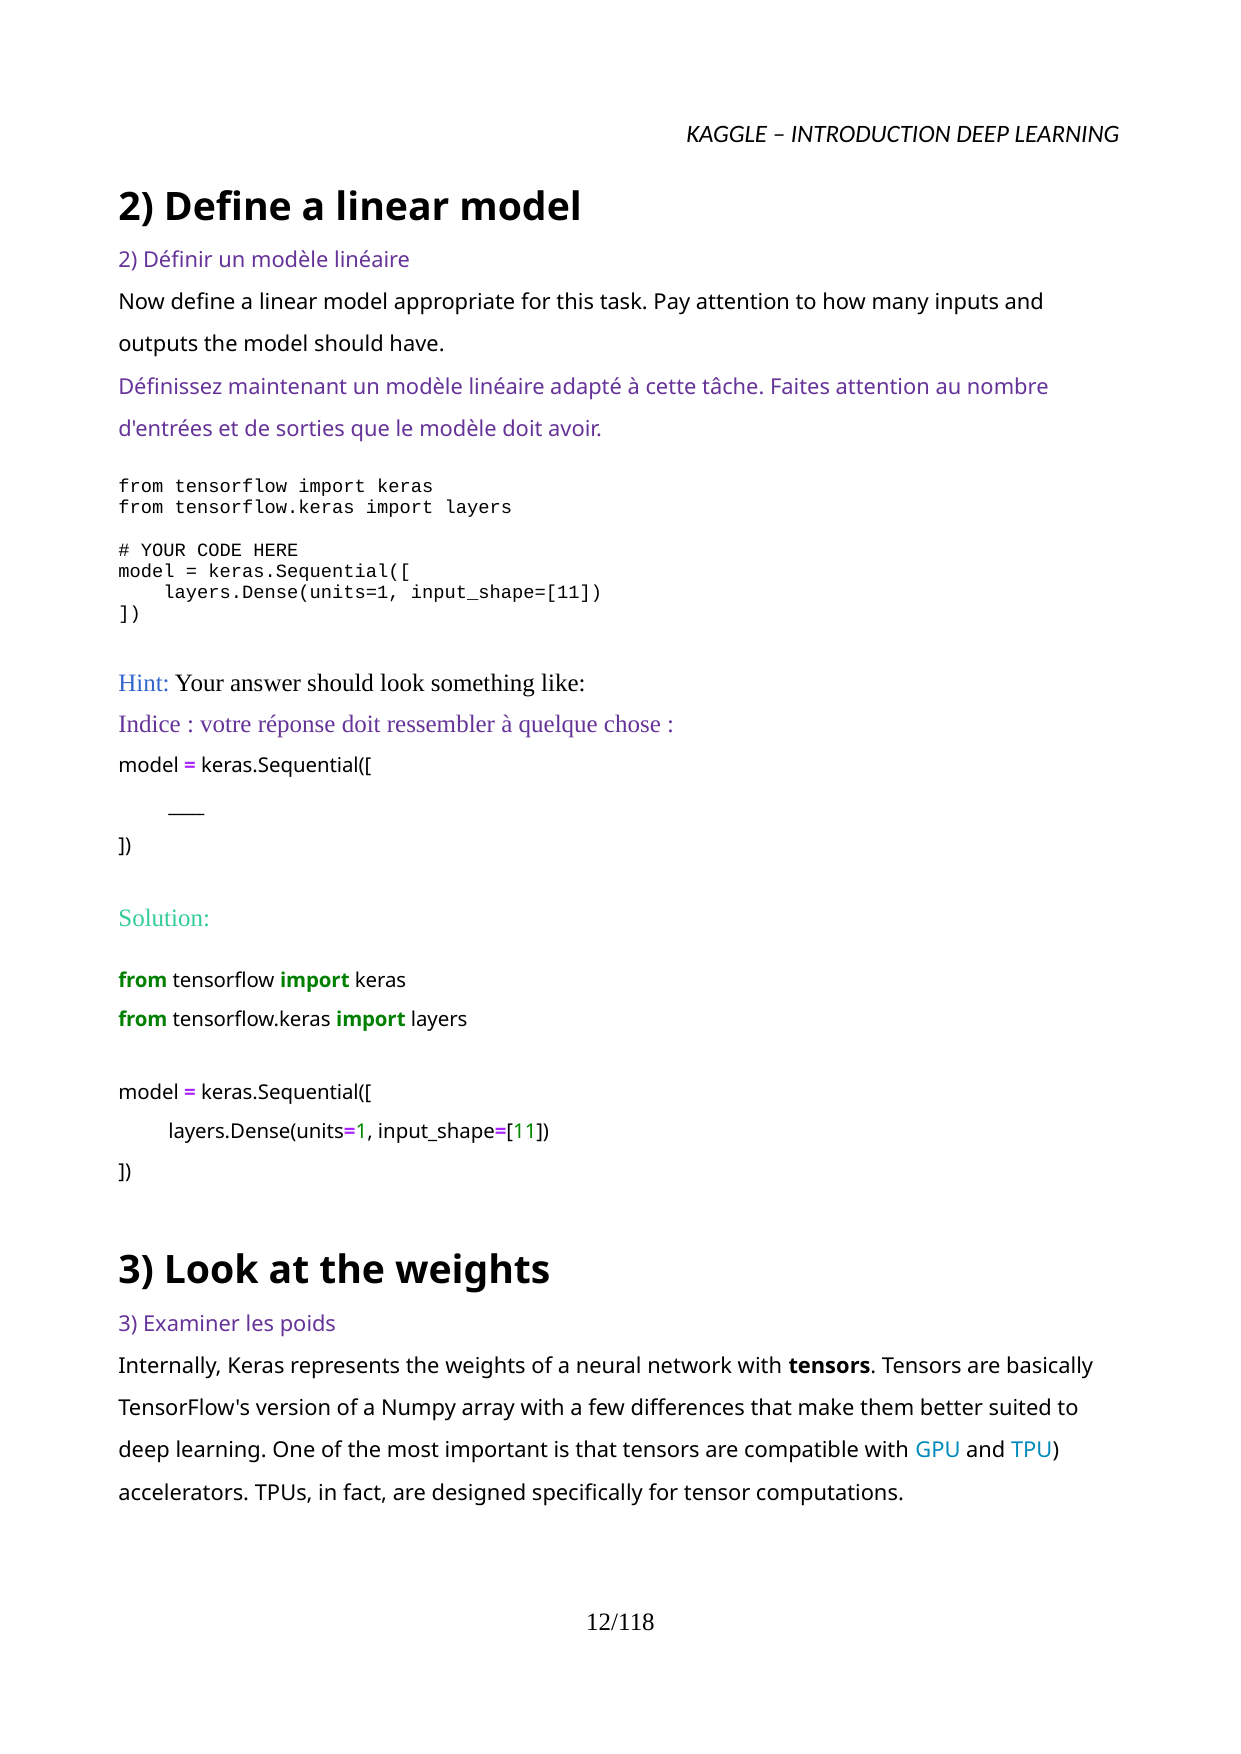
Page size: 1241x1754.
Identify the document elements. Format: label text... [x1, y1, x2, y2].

text 3) Examiner les poids [118, 1308, 1122, 1337]
text ____ [118, 791, 1122, 818]
subtitle 3) Look at the weights [118, 1242, 1122, 1295]
text Hint: Your answer should look something like: [118, 668, 1122, 697]
text # YOUR CODE HERE [118, 540, 1122, 562]
text Solution: [118, 903, 1122, 932]
text model = keras.Sequential([ [118, 1077, 1122, 1105]
subtitle 2) Define a linear model [118, 178, 1122, 231]
text layers.Dense(units=1, input_shape=[11]) [118, 1117, 1122, 1145]
text from tensorflow.keras import layers [118, 1004, 1122, 1032]
text 2) Définir un modèle linéaire [118, 244, 1122, 274]
text Now define a linear model appropriate for this task. Pay attention to how many inputs and outputs the model should have. [118, 286, 1122, 358]
text model = keras.Sequential([ [118, 562, 1122, 583]
text Définissez maintenant un modèle linéaire adapté à cette tâche. Faites attention au nombre d'entrées et de sorties que le modèle doit avoir. [118, 371, 1122, 443]
text Indice : votre réponse doit ressembler à quelque chose : [118, 709, 1122, 738]
text from tensorflow import keras [118, 477, 1122, 498]
text ]) [118, 604, 1122, 625]
text model = keras.Sequential([ [118, 750, 1122, 778]
text from tensorflow.keras import layers [118, 498, 1122, 519]
text from tensorflow import keras [118, 965, 1122, 993]
text Internally, Keras represents the weights of a neural network with tensors. Tensors are basically TensorFlow's version of a Numpy array with a few differences that make them better suited to deep learning. One of the most important is that tensors are compatible with GPU and TPU) accelerators. TPUs, in fact, are designed specifically for tensor computations. [118, 1350, 1122, 1507]
text ]) [118, 830, 1122, 858]
text layers.Dense(units=1, input_shape=[11]) [118, 583, 1122, 604]
text ]) [118, 1156, 1122, 1184]
